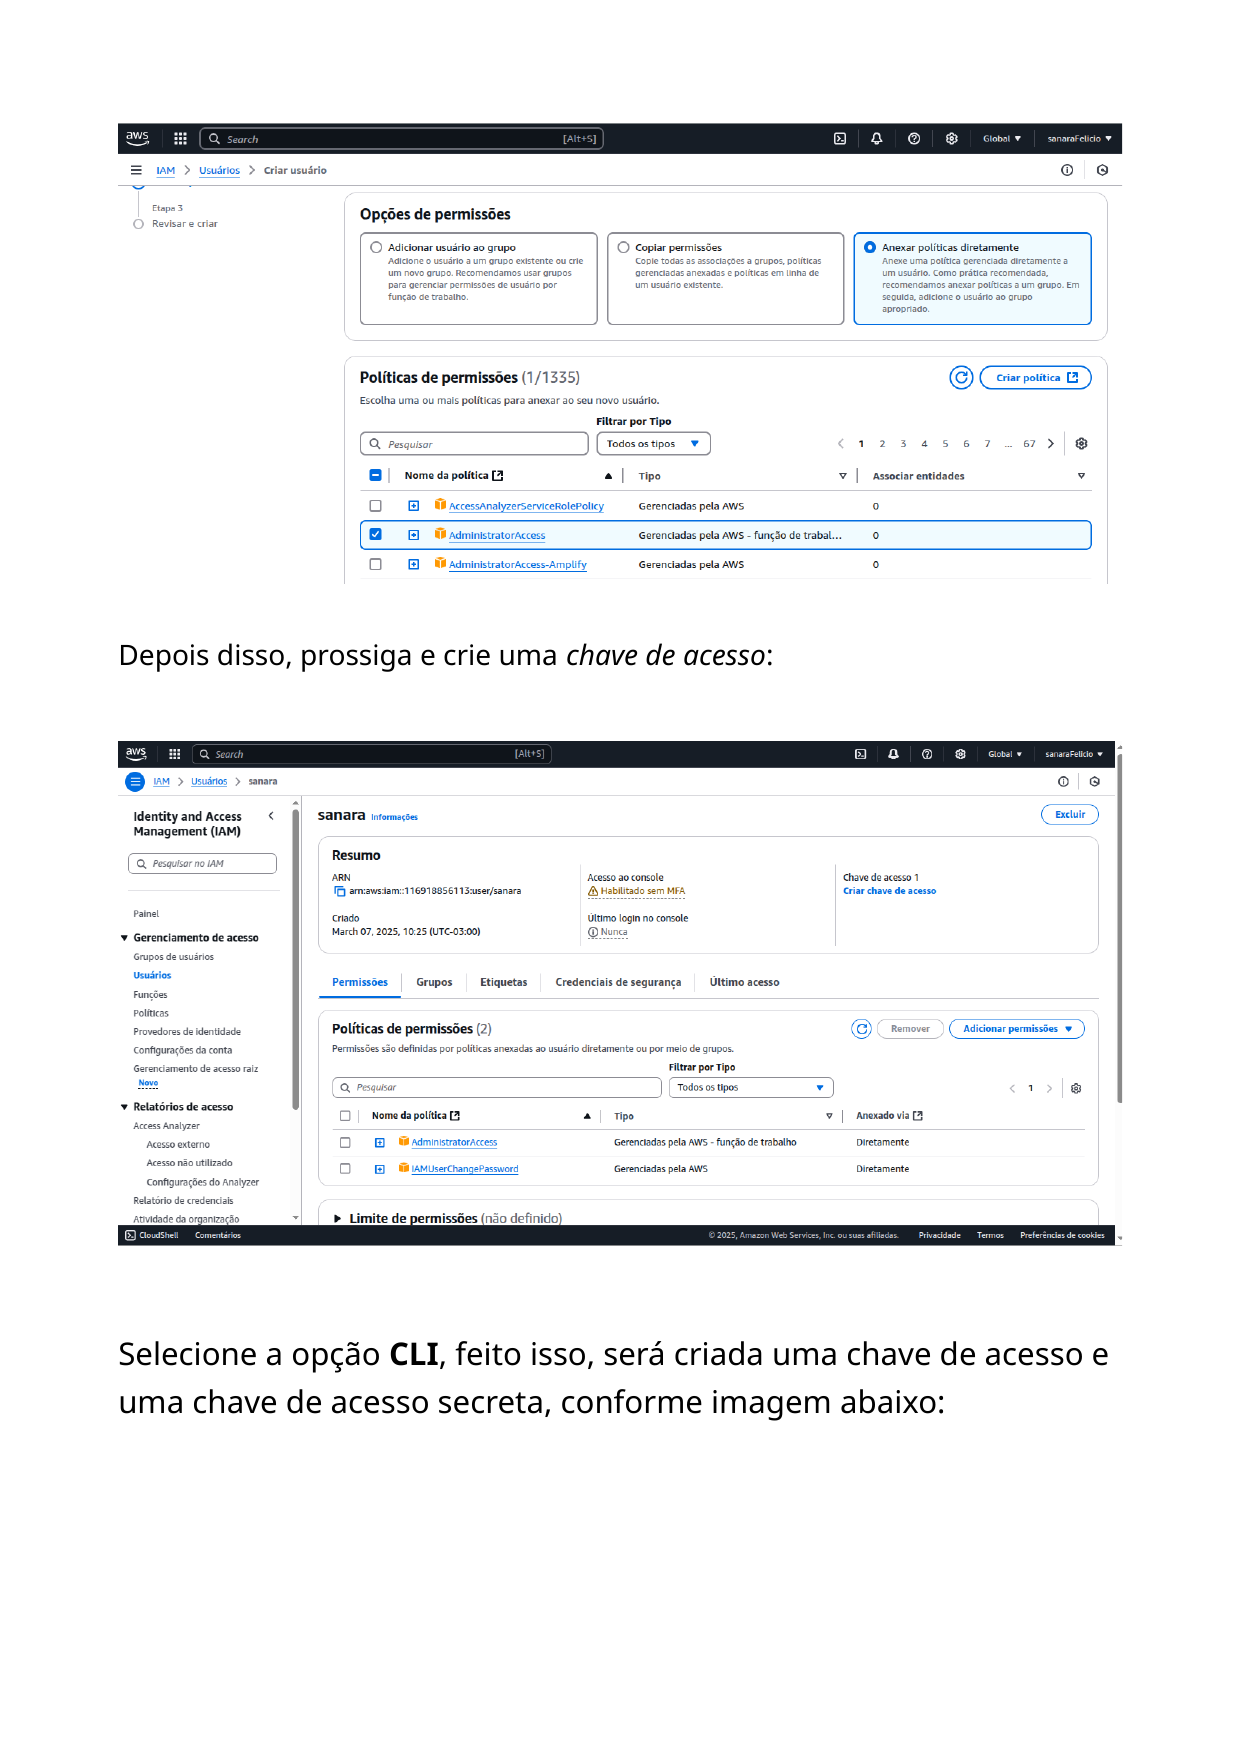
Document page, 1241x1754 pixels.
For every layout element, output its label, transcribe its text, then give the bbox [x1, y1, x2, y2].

picture [118, 741, 1123, 1280]
picture [118, 118, 1123, 584]
text Selecione a opção CLI, feito isso, será criada uma chave de acesso e uma chave de acesso secreta, conforme imagem abaixo: [118, 1332, 1122, 1423]
text Depois disso, prossiga e crie uma chave de acesso: [118, 636, 1122, 674]
